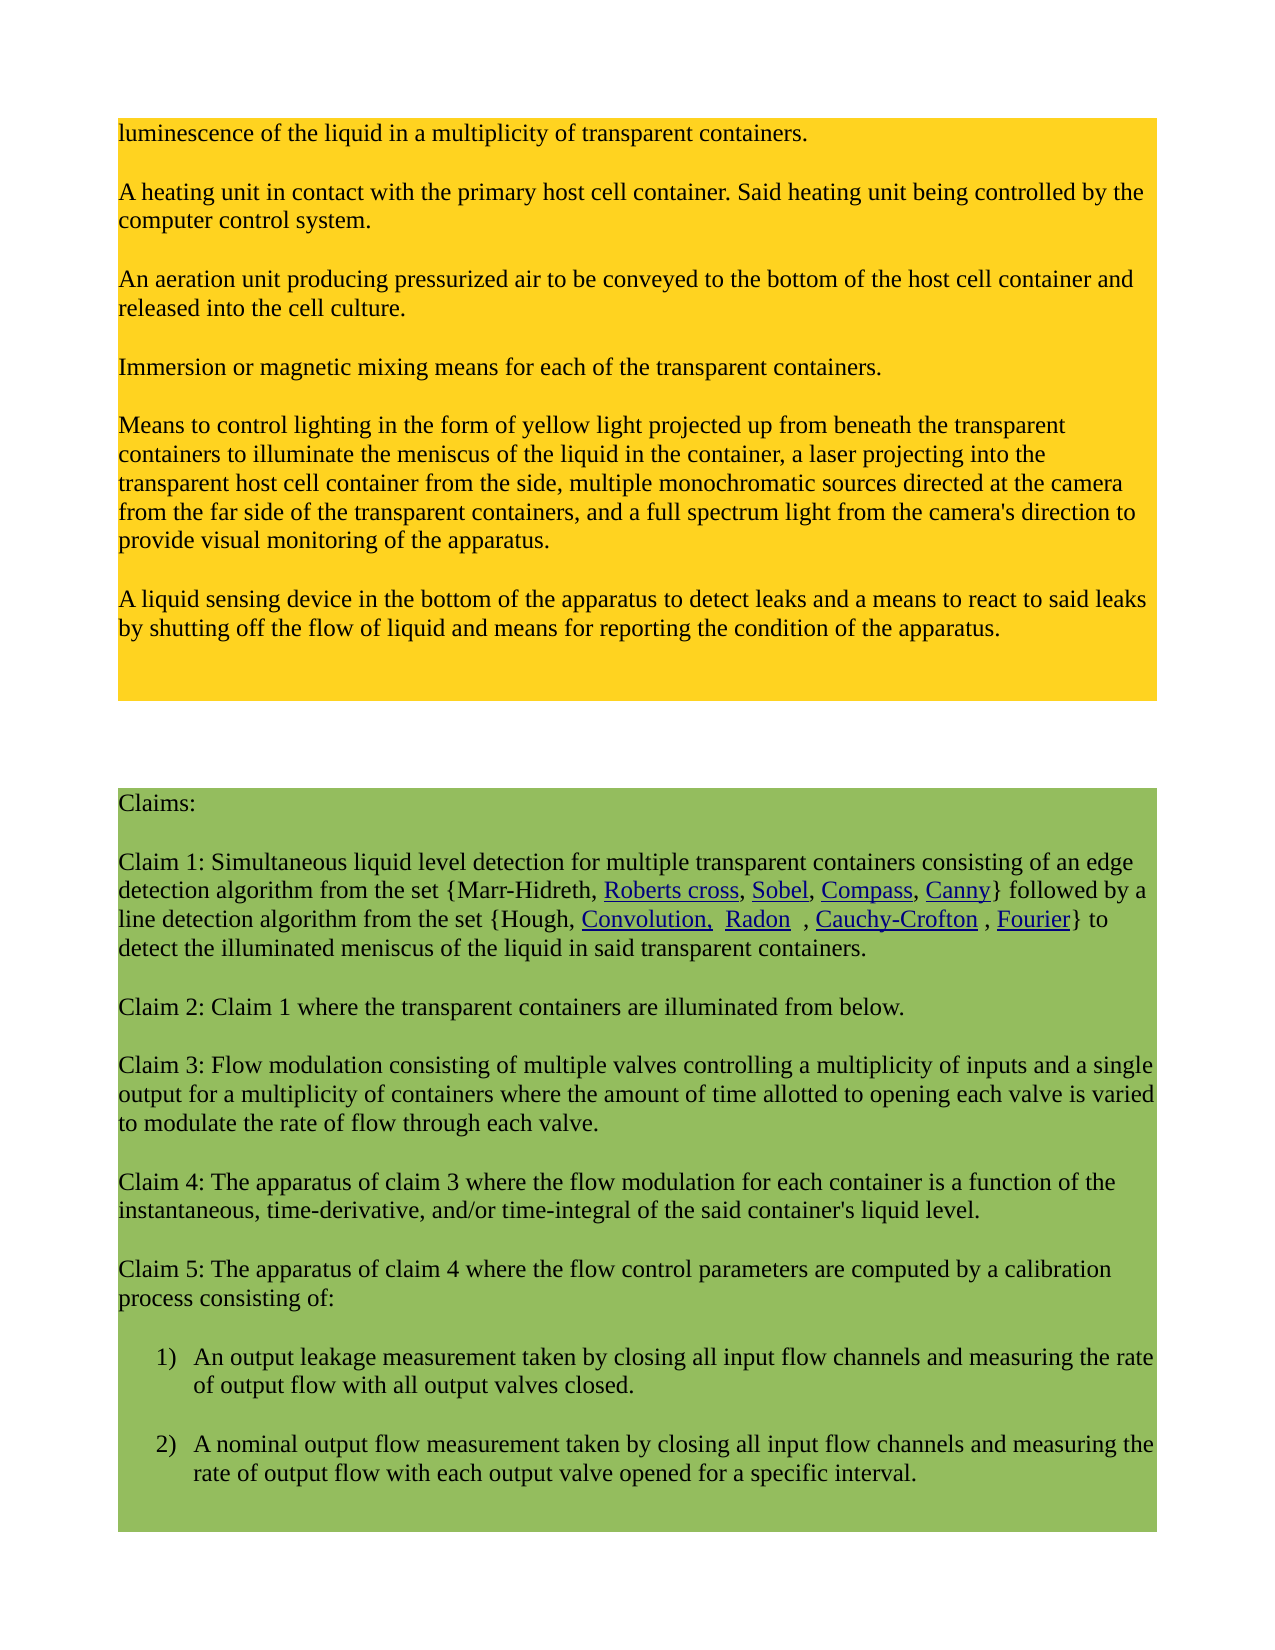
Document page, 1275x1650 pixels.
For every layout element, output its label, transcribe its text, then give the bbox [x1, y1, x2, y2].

text Immersion or magnetic mixing means for each of the transparent containers. [118, 352, 1157, 381]
text An aeration unit producing pressurized air to be conveyed to the bottom of the host cell container and released into the cell culture. [118, 264, 1157, 322]
text A liquid sensing device in the bottom of the apparatus to detect leaks and a means to react to said leaks by shutting off the flow of liquid and means for reporting the condition of the apparatus. [118, 584, 1157, 642]
text Claim 5: The apparatus of claim 4 where the flow control parameters are computed by a calibration process consisting of: [118, 1254, 1157, 1312]
text Claim 3: Flow modulation consisting of multiple valves controlling a multiplicity of inputs and a single output for a multiplicity of containers where the amount of time allotted to opening each valve is varied to modulate the rate of flow through each valve. [118, 1051, 1157, 1137]
text Means to control lighting in the form of yellow light projected up from beneath the transparent containers to illuminate the meniscus of the liquid in the container, a laser projecting into the transparent host cell container from the side, multiple monochromatic sources directed at the camera from the far side of the transparent containers, and a full spectrum light from the camera's direction to provide visual monitoring of the apparatus. [118, 411, 1157, 554]
list A nominal output flow measurement taken by closing all input flow channels and measuring the rate of output flow with each output valve opened for a specific interval. [156, 1429, 1157, 1487]
text Claim 2: Claim 1 where the transparent containers are illuminated from below. [118, 992, 1157, 1021]
list An output leakage measurement taken by closing all input flow channels and measuring the rate of output flow with all output valves closed. [156, 1342, 1157, 1399]
text luminescence of the liquid in a multiplicity of transparent containers. [118, 118, 1157, 147]
text Claim 1: Simultaneous liquid level detection for multiple transparent containers consisting of an edge detection algorithm from the set {Marr-Hidreth, Roberts cross, Sobel, Compass, Canny} followed by a line detection algorithm from the set {Hough, Convolution, Radon , Cauchy-Crofton , Fourier} to detect the illuminated meniscus of the liquid in said transparent containers. [118, 847, 1157, 962]
text Claim 4: The apparatus of claim 3 where the flow modulation for each container is a function of the instantaneous, time-derivative, and/or time-integral of the said container's liquid level. [118, 1167, 1157, 1224]
text Claims: [118, 788, 1157, 817]
text A heating unit in contact with the primary host cell container. Said heating unit being controlled by the computer control system. [118, 177, 1157, 234]
